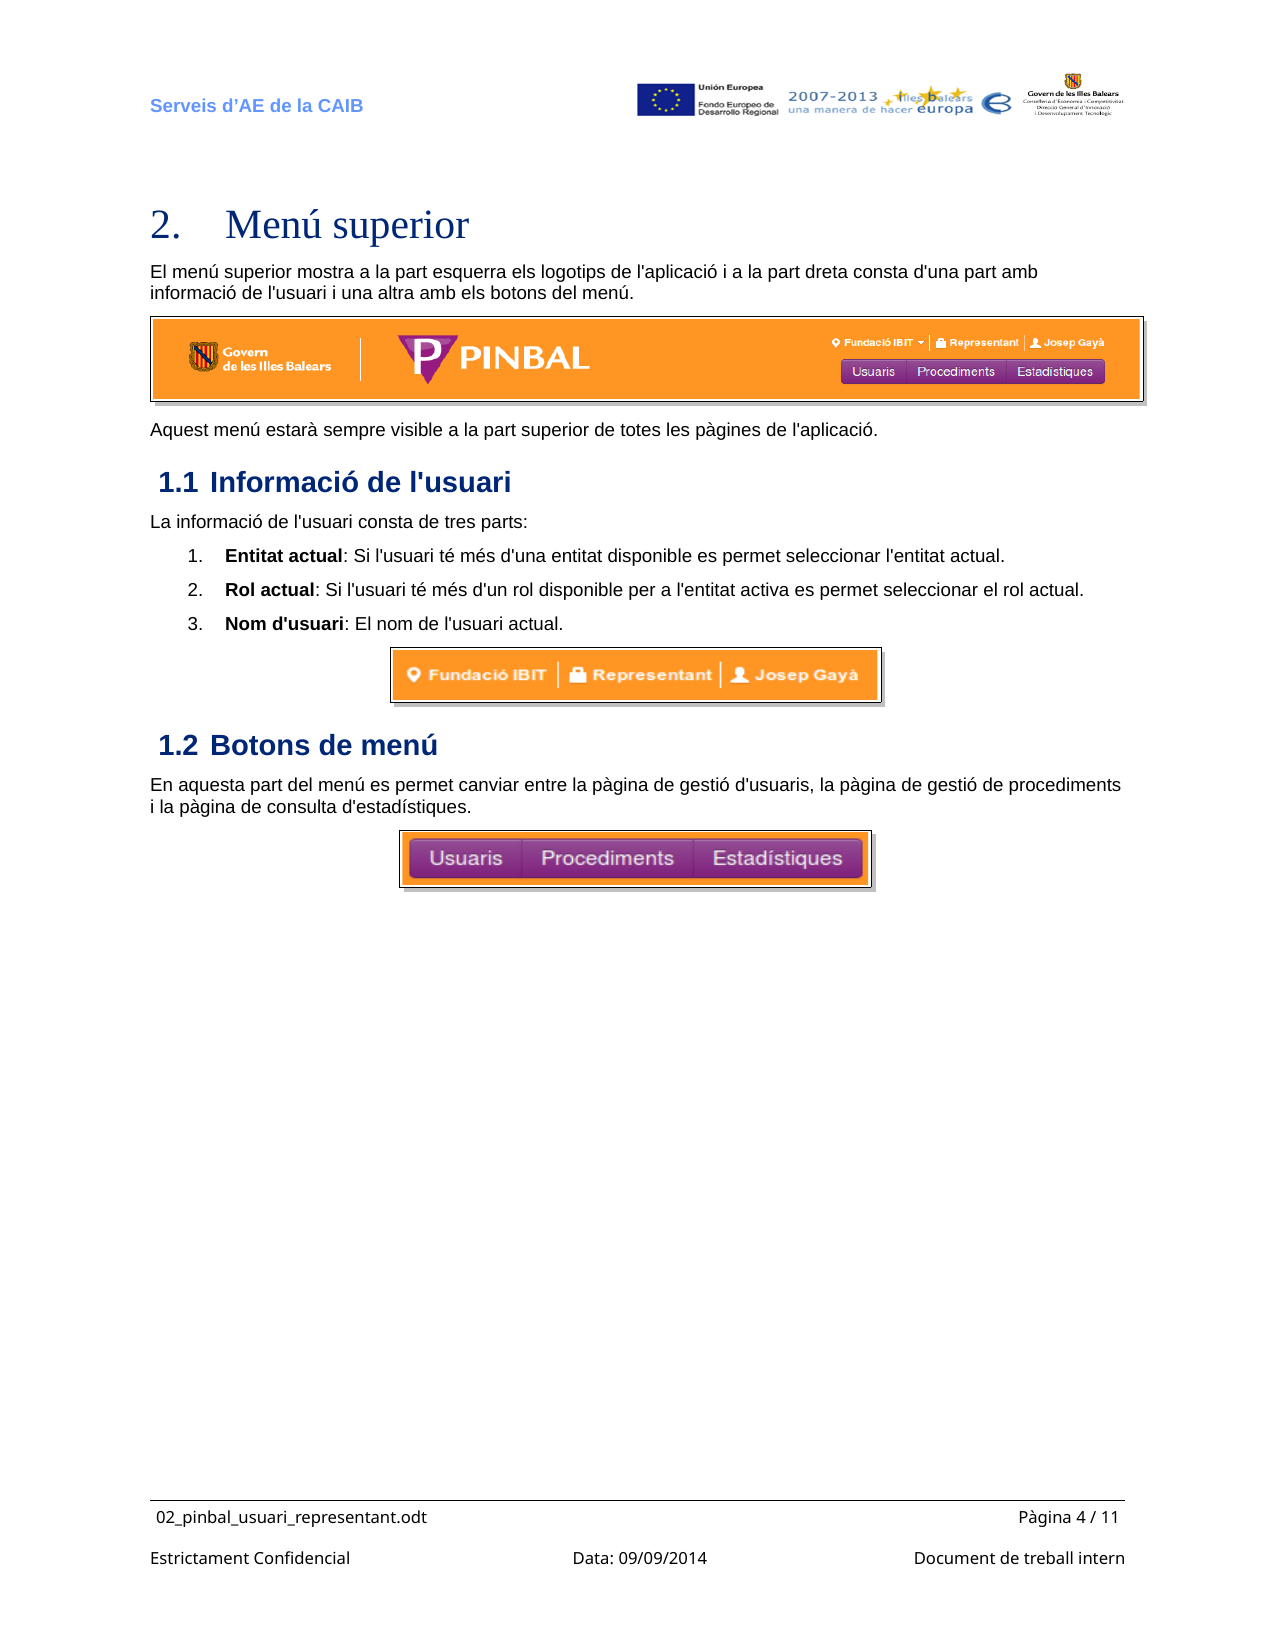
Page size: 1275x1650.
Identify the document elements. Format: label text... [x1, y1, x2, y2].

text En aquesta part del menú es permet canviar entre la pàgina de gestió d'usuaris, la pàgina de gestió de procediments i la pàgina de consulta d'estadístiques. [150, 774, 1125, 817]
text El menú superior mostra a la part esquerra els logotips de l'aplicació i a la part dreta consta d'una part amb informació de l'usuari i una altra amb els botons del menú. [150, 260, 1125, 303]
text La informació de l'usuari consta de tres parts: [150, 511, 1125, 532]
subtitle Botons de menú [150, 728, 1125, 761]
subtitle Menú superior [150, 200, 1125, 248]
text Aquest menú estarà sempre visible a la part superior de totes les pàgines de l'aplicació. [150, 418, 1125, 440]
subtitle Informació de l'usuari [150, 465, 1125, 498]
picture [636, 73, 1125, 116]
list Rol actual: Si l'usuari té més d'un rol disponible per a l'entitat activa es permet seleccionar el rol actual. [187, 579, 1125, 601]
list Nom d'usuari: El nom de l'usuari actual. [187, 613, 1125, 635]
picture [153, 319, 1140, 399]
list Entitat actual: Si l'usuari té més d'una entitat disponible es permet seleccionar l'entitat actual. [187, 545, 1125, 567]
picture [402, 832, 869, 885]
picture [392, 650, 878, 700]
